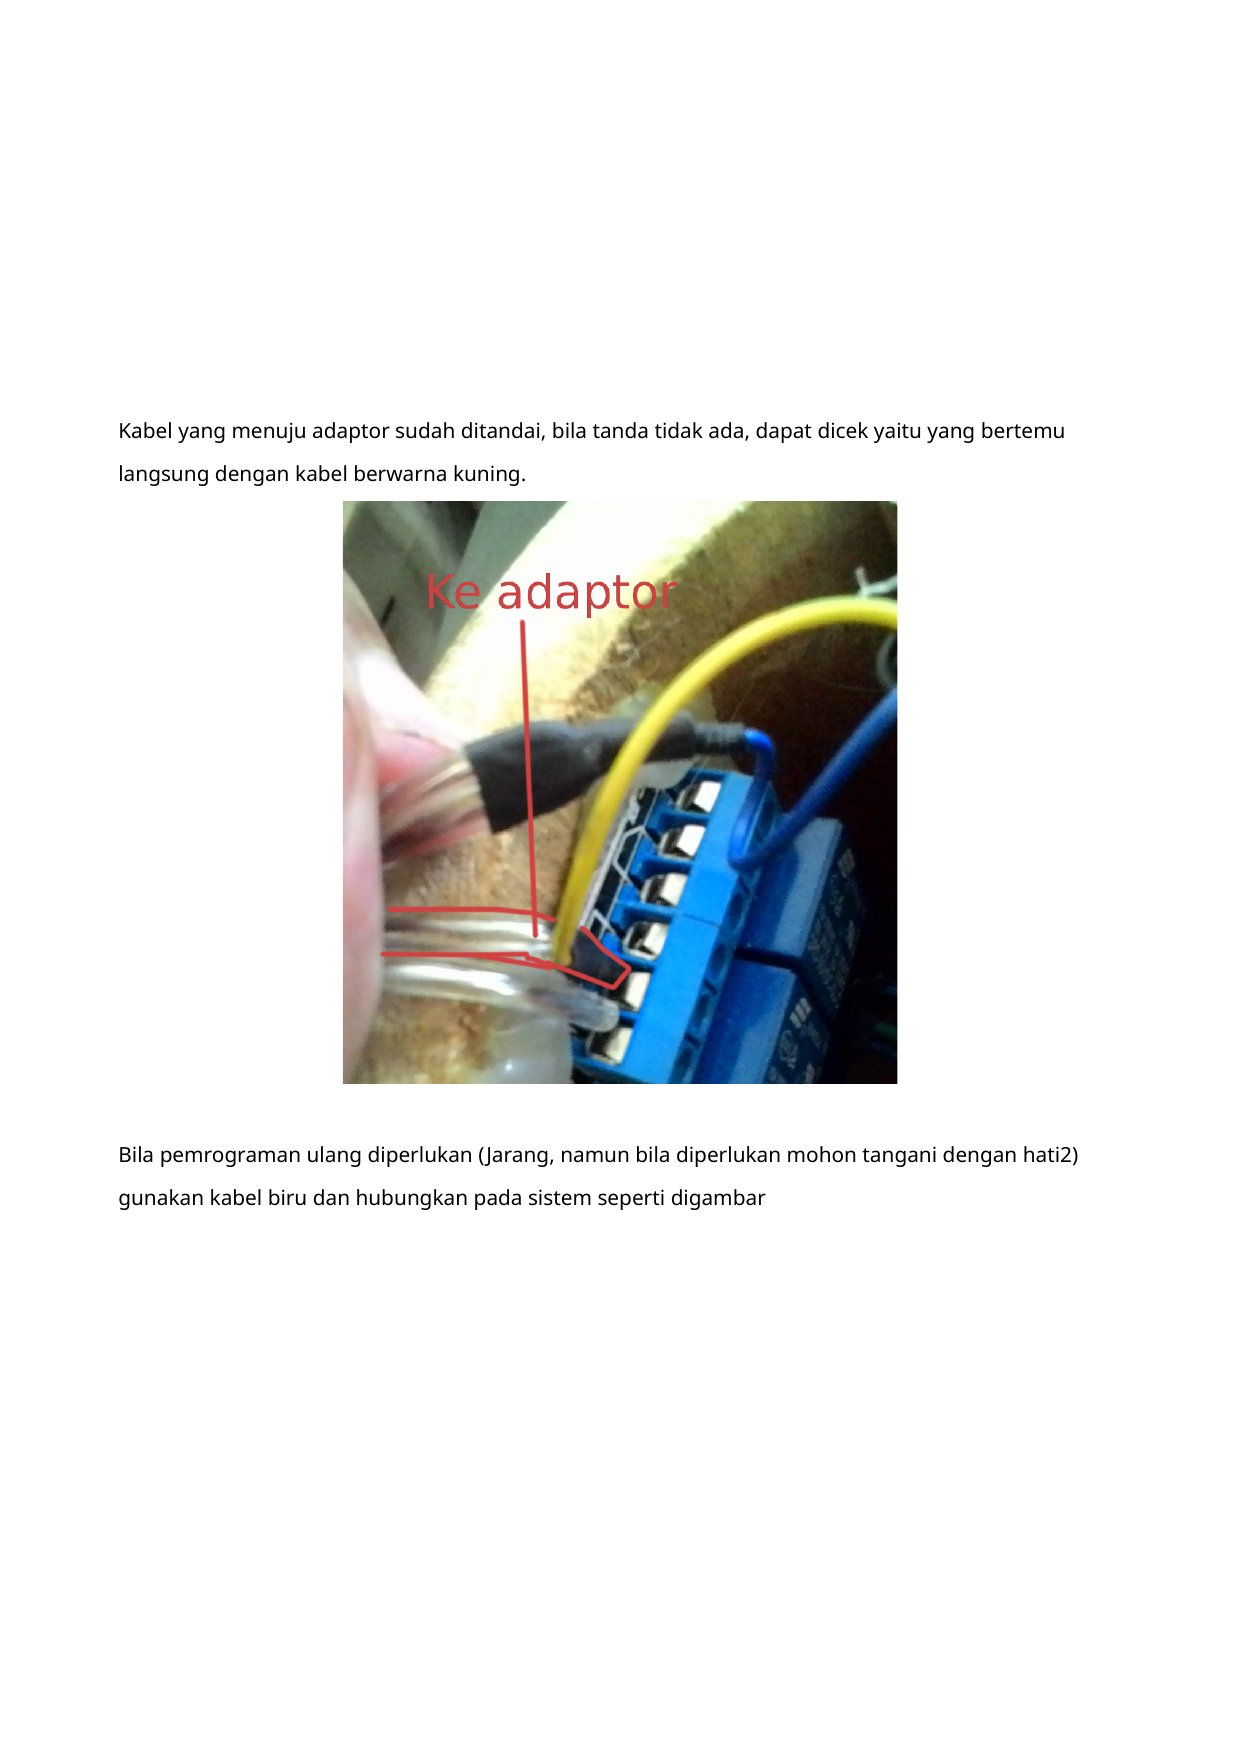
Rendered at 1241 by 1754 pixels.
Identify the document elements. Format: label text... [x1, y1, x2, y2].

text Kabel yang menuju adaptor sudah ditandai, bila tanda tidak ada, dapat dicek yaitu yang bertemu langsung dengan kabel berwarna kuning. [118, 416, 1122, 487]
picture [342, 501, 898, 1084]
text Bila pemrograman ulang diperlukan (Jarang, namun bila diperlukan mohon tangani dengan hati2) gunakan kabel biru dan hubungkan pada sistem seperti digambar [118, 1141, 1122, 1212]
